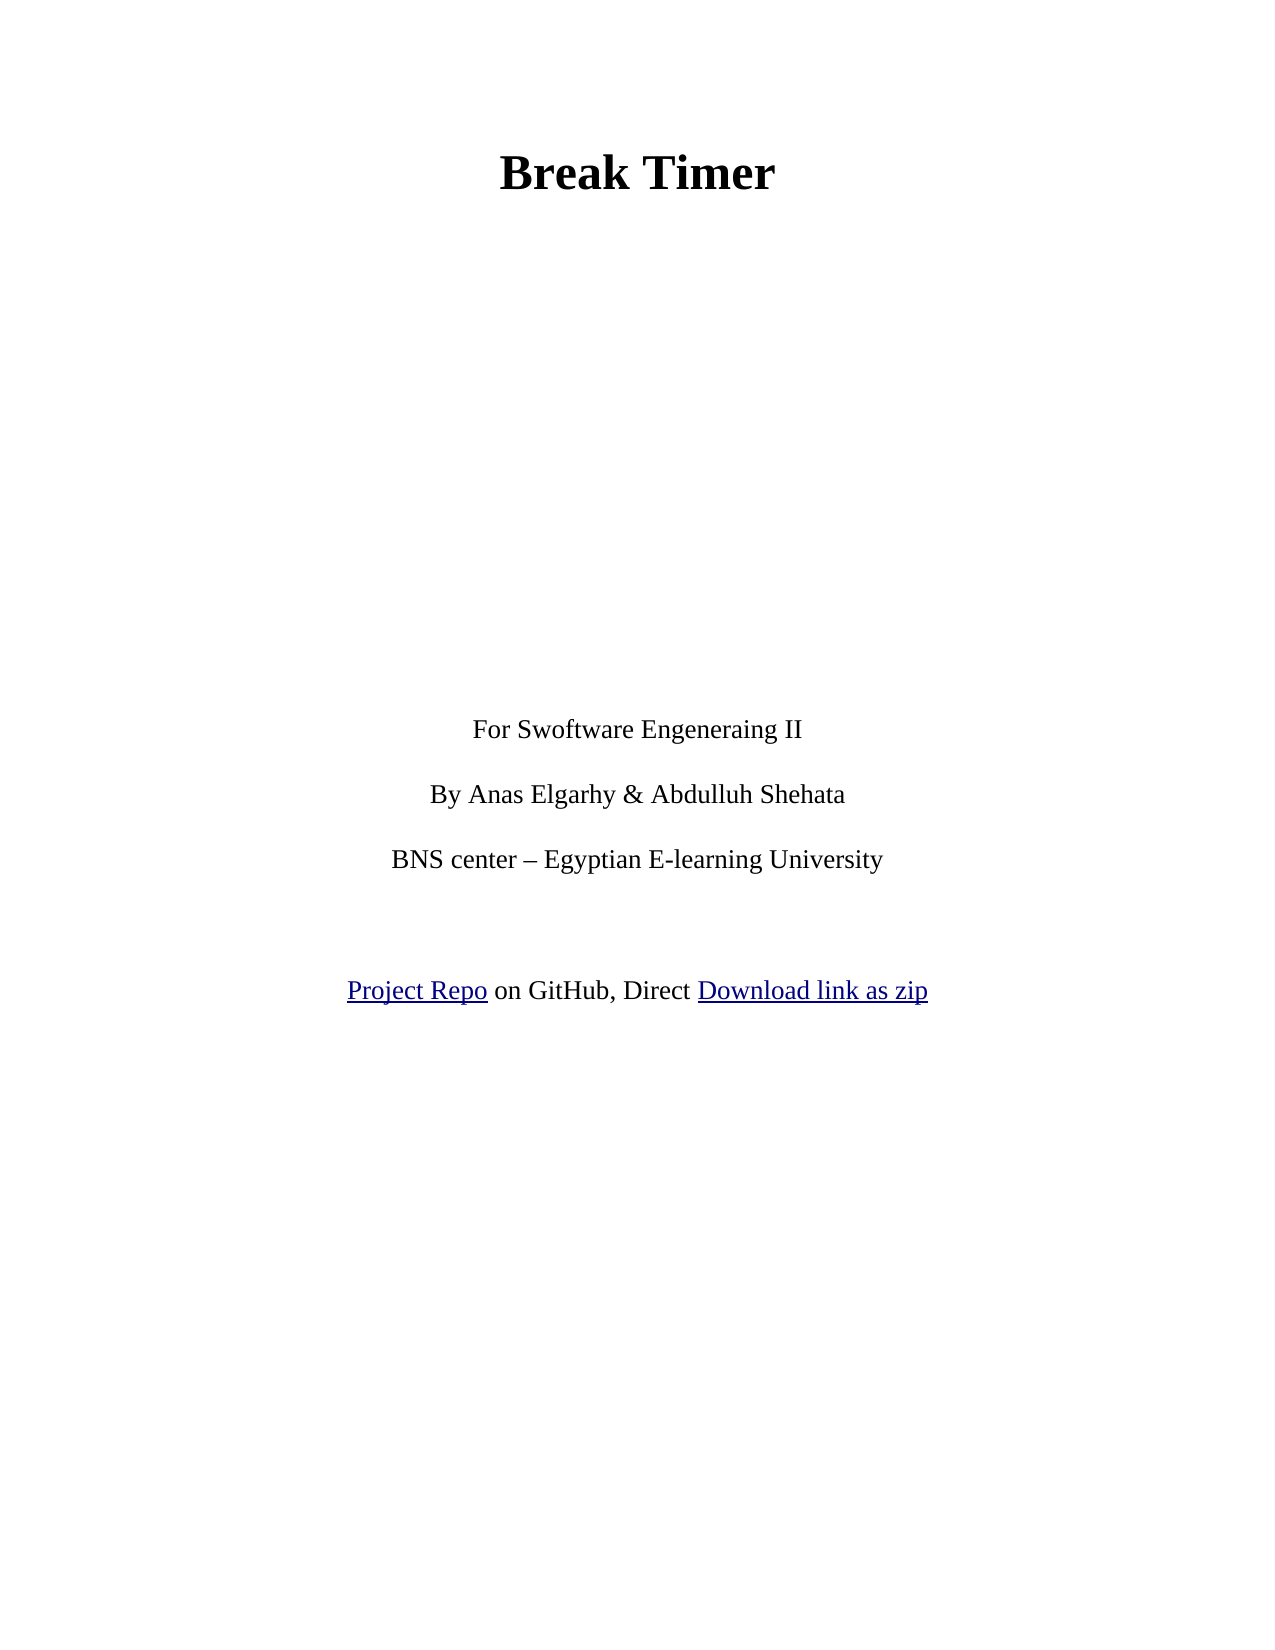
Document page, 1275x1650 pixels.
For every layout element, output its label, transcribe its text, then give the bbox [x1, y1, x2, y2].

subtitle Break Timer [118, 143, 1157, 201]
text For Swoftware Engeneraing II [118, 713, 1157, 744]
text Project Repo on GitHub, Direct Download link as zip [118, 974, 1157, 1005]
text By Anas Elgarhy & Abdulluh Shehata [118, 778, 1157, 809]
text BNS center – Egyptian E-learning University [118, 843, 1157, 875]
